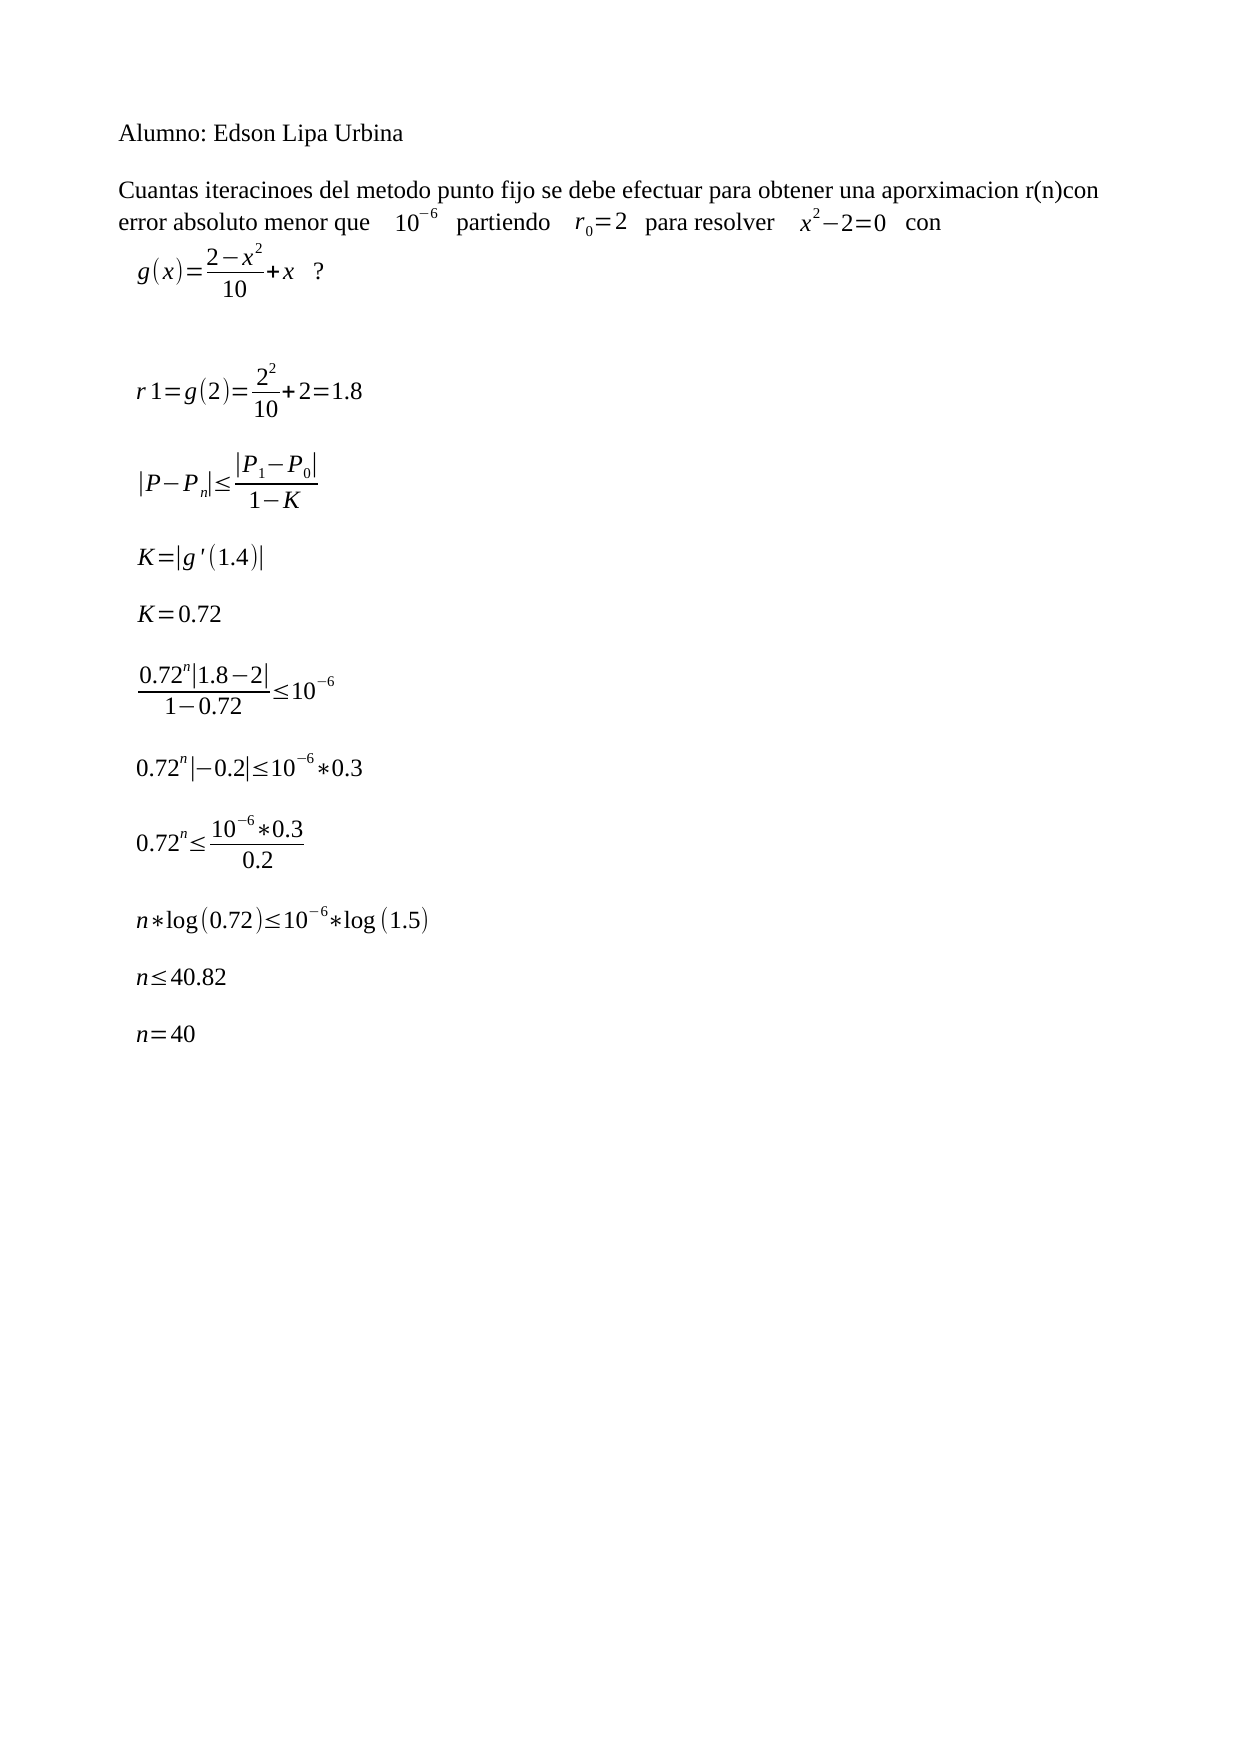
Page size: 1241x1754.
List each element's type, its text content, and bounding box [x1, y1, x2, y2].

text Cuantas iteracinoes del metodo punto fijo se debe efectuar para obtener una aporximacion r(n)con error absoluto menor que partiendo para resolver con ? [118, 176, 1122, 302]
text Alumno: Edson Lipa Urbina [118, 118, 1122, 147]
